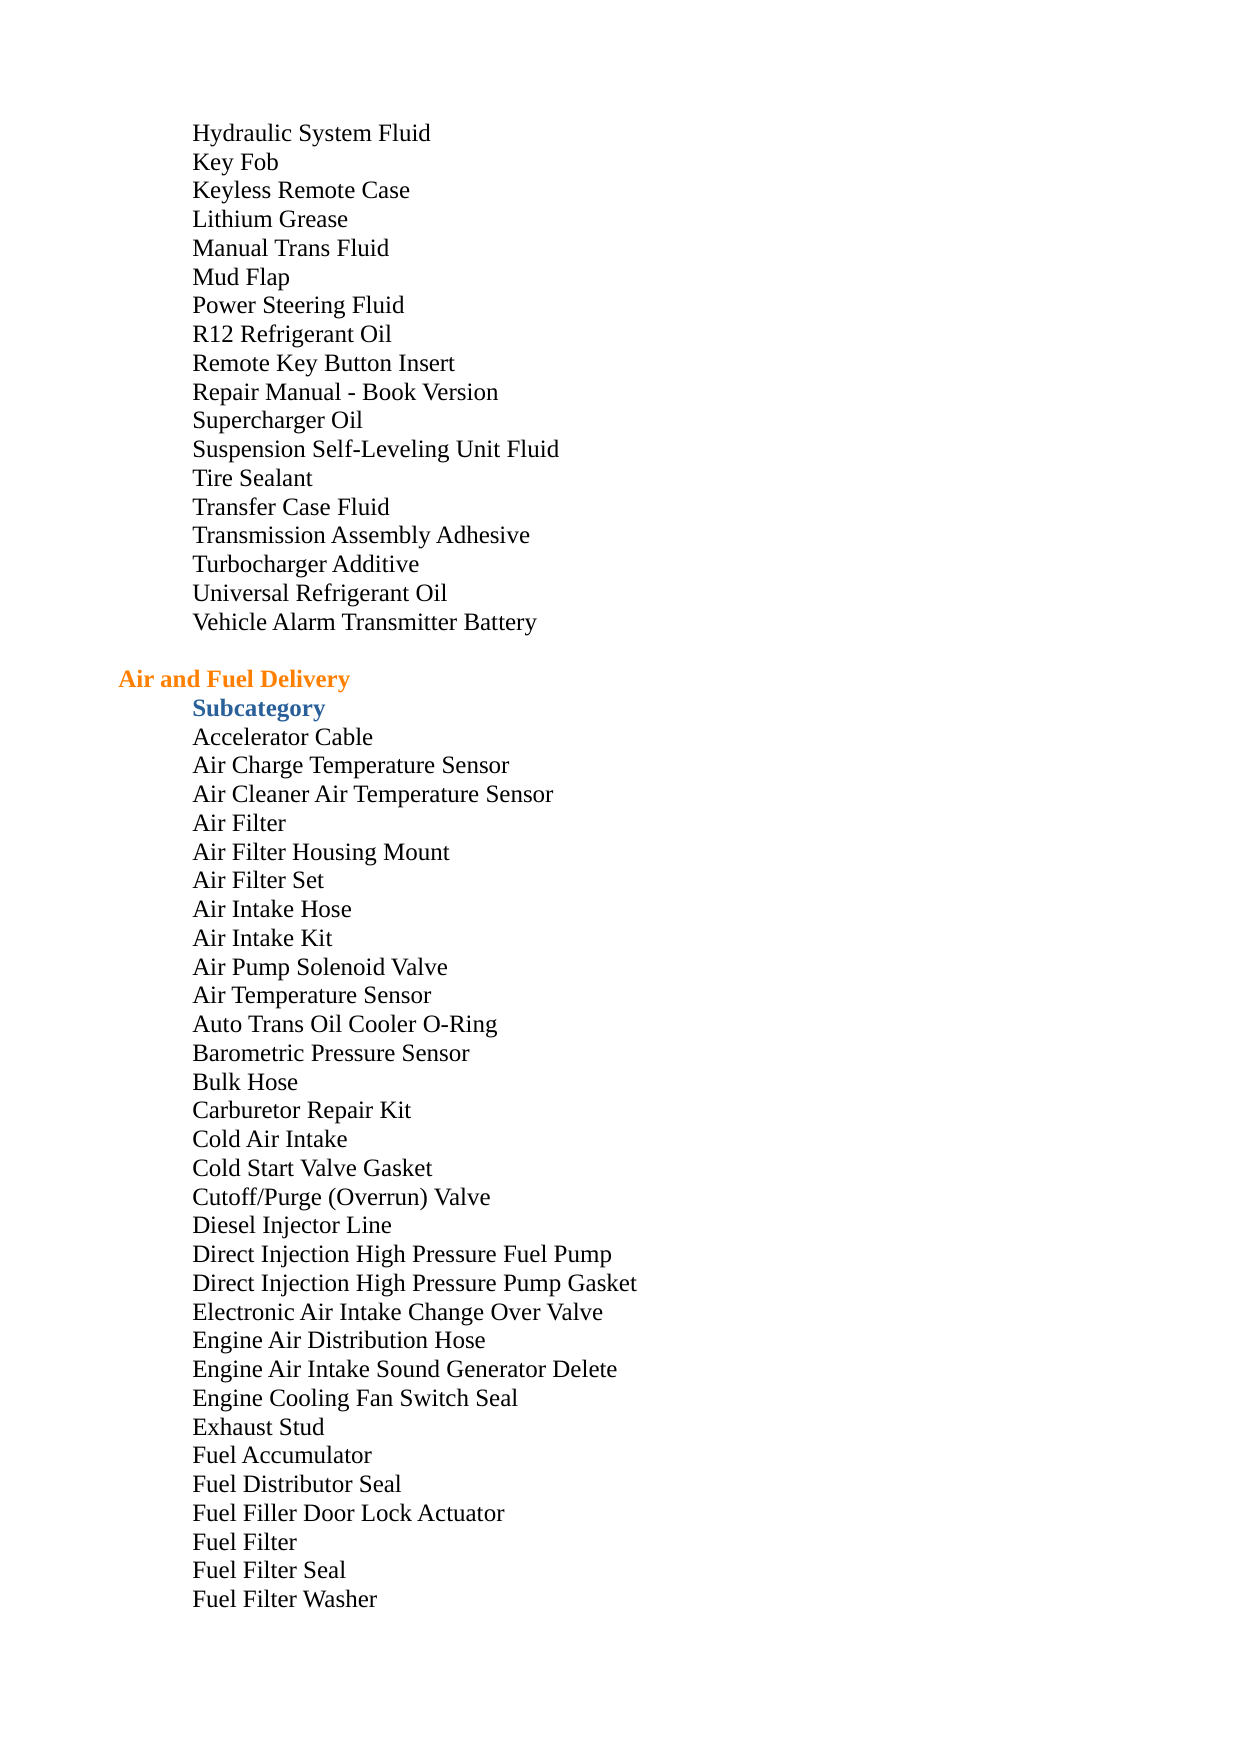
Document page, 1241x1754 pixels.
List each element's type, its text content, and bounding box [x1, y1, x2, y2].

text Carburetor Repair Kit [118, 1096, 1122, 1124]
text Subcategory [118, 693, 1122, 722]
text Barometric Pressure Sensor [118, 1038, 1122, 1067]
text Fuel Filter Seal [118, 1556, 1122, 1584]
text Direct Injection High Pressure Pump Gasket [118, 1268, 1122, 1297]
text Air Charge Temperature Sensor [118, 751, 1122, 779]
text Air Filter Housing Mount [118, 837, 1122, 866]
text Key Fob [118, 147, 1122, 176]
text Supercharger Oil [118, 406, 1122, 434]
text Engine Cooling Fan Switch Seal [118, 1383, 1122, 1412]
text Turbocharger Additive [118, 549, 1122, 578]
text Diesel Injector Line [118, 1211, 1122, 1239]
text Air Filter [118, 808, 1122, 837]
text Air Intake Hose [118, 894, 1122, 923]
text Cutoff/Purge (Overrun) Valve [118, 1182, 1122, 1211]
text Fuel Accumulator [118, 1441, 1122, 1469]
text Accelerator Cable [118, 722, 1122, 751]
text Keyless Remote Case [118, 176, 1122, 204]
text Fuel Filter [118, 1527, 1122, 1556]
text Air Pump Solenoid Valve [118, 952, 1122, 981]
text Vehicle Alarm Transmitter Battery [118, 607, 1122, 636]
text Suspension Self-Leveling Unit Fluid [118, 434, 1122, 463]
text R12 Refrigerant Oil [118, 319, 1122, 348]
text Fuel Filter Washer [118, 1584, 1122, 1613]
text Electronic Air Intake Change Over Valve [118, 1297, 1122, 1326]
text Mud Flap [118, 262, 1122, 291]
text Hydraulic System Fluid [118, 118, 1122, 147]
text Cold Start Valve Gasket [118, 1153, 1122, 1182]
text Transmission Assembly Adhesive [118, 521, 1122, 549]
text Power Steering Fluid [118, 291, 1122, 319]
text Air Cleaner Air Temperature Sensor [118, 779, 1122, 808]
text Direct Injection High Pressure Fuel Pump [118, 1239, 1122, 1268]
text Auto Trans Oil Cooler O-Ring [118, 1009, 1122, 1038]
text Transfer Case Fluid [118, 492, 1122, 521]
text Manual Trans Fluid [118, 233, 1122, 262]
text Remote Key Button Insert [118, 348, 1122, 377]
text Air Filter Set [118, 866, 1122, 894]
text Air Temperature Sensor [118, 981, 1122, 1009]
text Bulk Hose [118, 1067, 1122, 1096]
text Repair Manual - Book Version [118, 377, 1122, 406]
text Fuel Distributor Seal [118, 1469, 1122, 1498]
text Engine Air Distribution Hose [118, 1326, 1122, 1354]
text Exhaust Stud [118, 1412, 1122, 1441]
text Air and Fuel Delivery [118, 664, 1122, 693]
text Universal Refrigerant Oil [118, 578, 1122, 607]
text Cold Air Intake [118, 1124, 1122, 1153]
text Fuel Filler Door Lock Actuator [118, 1498, 1122, 1527]
text Lithium Grease [118, 204, 1122, 233]
text Tire Sealant [118, 463, 1122, 492]
text Engine Air Intake Sound Generator Delete [118, 1354, 1122, 1383]
text Air Intake Kit [118, 923, 1122, 952]
